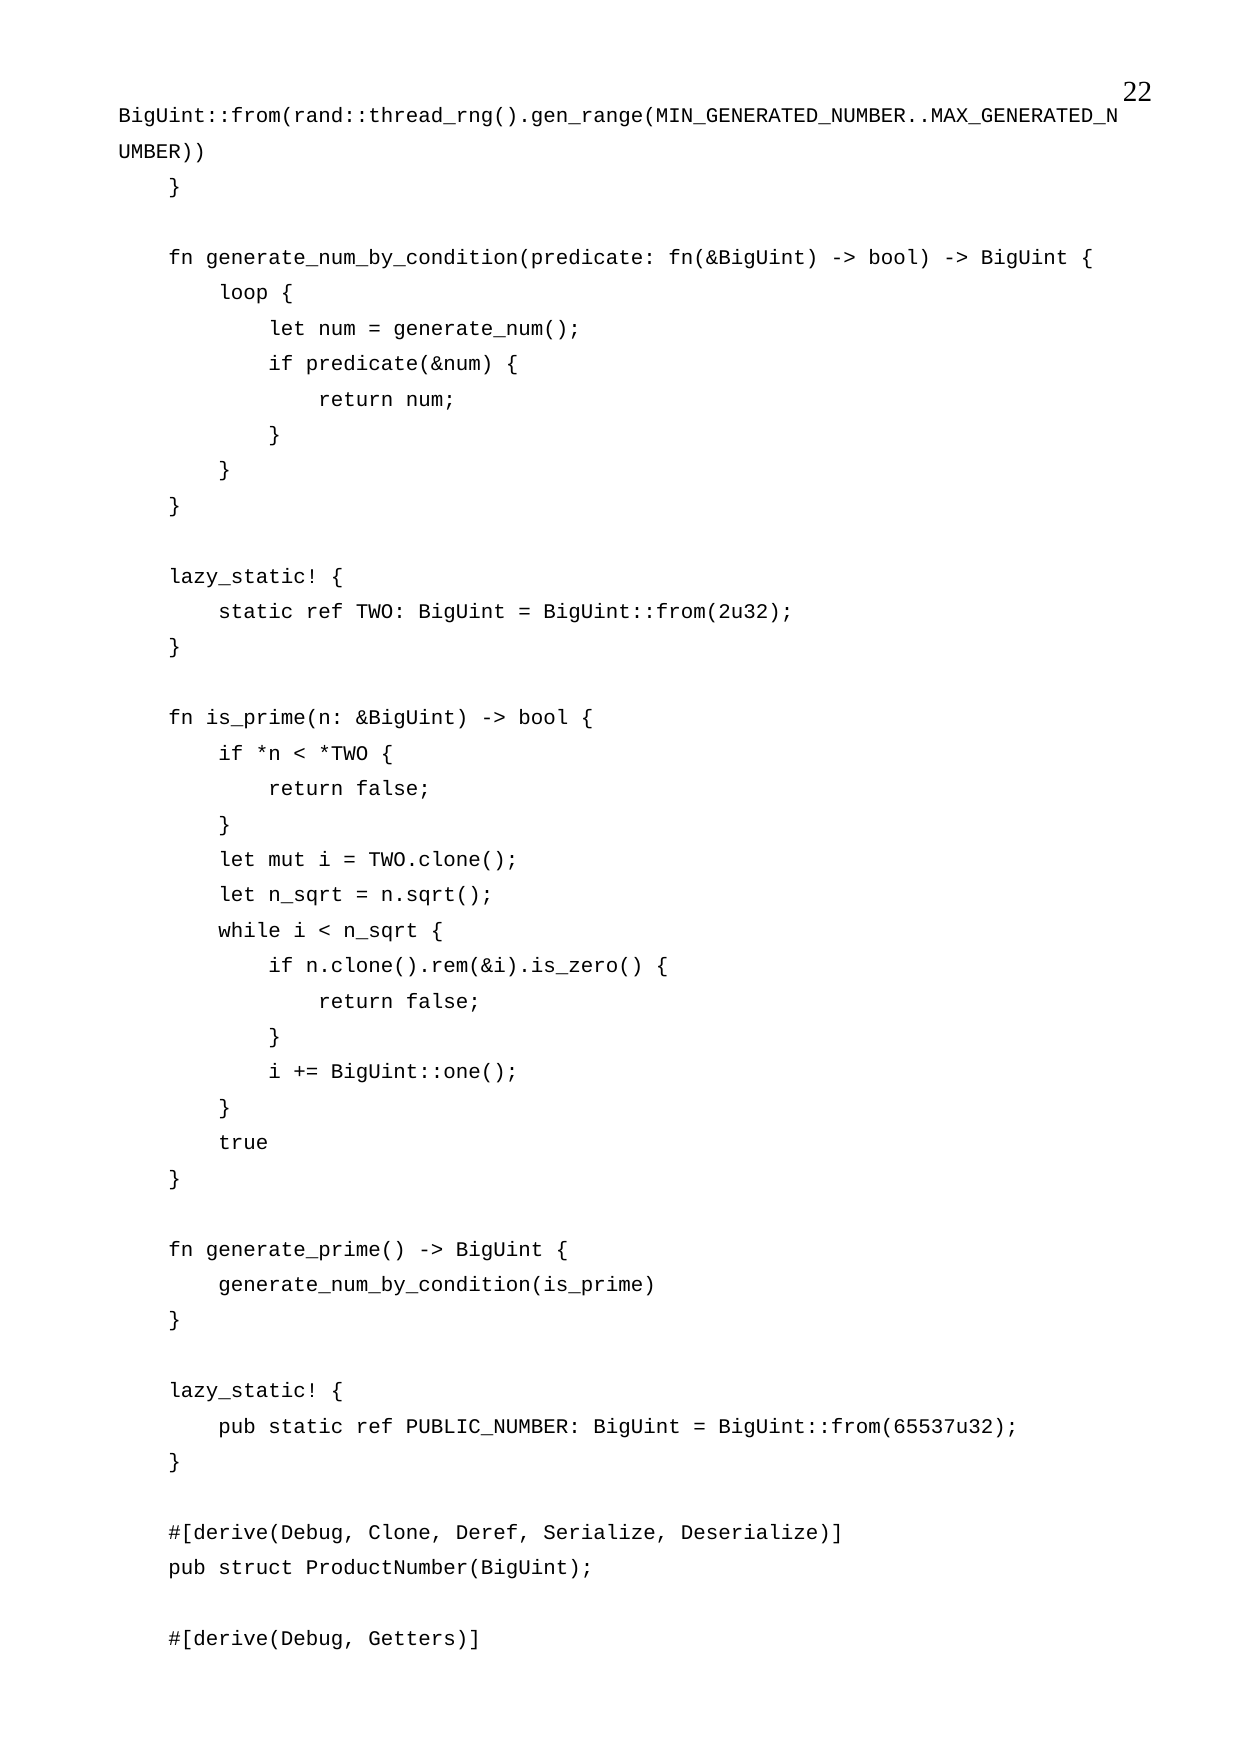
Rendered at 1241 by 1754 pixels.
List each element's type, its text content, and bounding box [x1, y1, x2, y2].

text } [118, 813, 1122, 837]
text return false; [118, 991, 1122, 1014]
text } [118, 176, 1122, 200]
text } [118, 1309, 1122, 1333]
text BigUint::from(rand::thread_rng().gen_range(MIN_GENERATED_NUMBER..MAX_GENERATED_NUMBER)) [118, 105, 1122, 164]
text pub struct ProductNumber(BigUint); [118, 1557, 1122, 1581]
text #[derive(Debug, Clone, Deref, Serialize, Deserialize)] [118, 1522, 1122, 1546]
text } [118, 636, 1122, 660]
text if *n < *TWO { [118, 743, 1122, 766]
text } [118, 495, 1122, 518]
text } [118, 1026, 1122, 1050]
text if predicate(&num) { [118, 353, 1122, 377]
text } [118, 424, 1122, 448]
text let n_sqrt = n.sqrt(); [118, 884, 1122, 908]
text true [118, 1132, 1122, 1156]
text pub static ref PUBLIC_NUMBER: BigUint = BigUint::from(65537u32); [118, 1416, 1122, 1439]
text fn generate_prime() -> BigUint { [118, 1238, 1122, 1262]
text } [118, 1451, 1122, 1475]
text static ref TWO: BigUint = BigUint::from(2u32); [118, 601, 1122, 625]
text loop { [118, 282, 1122, 306]
text } [118, 459, 1122, 483]
text return false; [118, 778, 1122, 802]
text let num = generate_num(); [118, 318, 1122, 341]
text } [118, 1097, 1122, 1121]
text fn generate_num_by_condition(predicate: fn(&BigUint) -> bool) -> BigUint { [118, 247, 1122, 271]
text lazy_static! { [118, 1380, 1122, 1404]
text #[derive(Debug, Getters)] [118, 1628, 1122, 1652]
text while i < n_sqrt { [118, 920, 1122, 943]
text i += BigUint::one(); [118, 1061, 1122, 1085]
text return num; [118, 388, 1122, 412]
text if n.clone().rem(&i).is_zero() { [118, 955, 1122, 979]
text fn is_prime(n: &BigUint) -> bool { [118, 707, 1122, 731]
text let mut i = TWO.clone(); [118, 849, 1122, 873]
text } [118, 1168, 1122, 1191]
text lazy_static! { [118, 566, 1122, 589]
text generate_num_by_condition(is_prime) [118, 1274, 1122, 1298]
